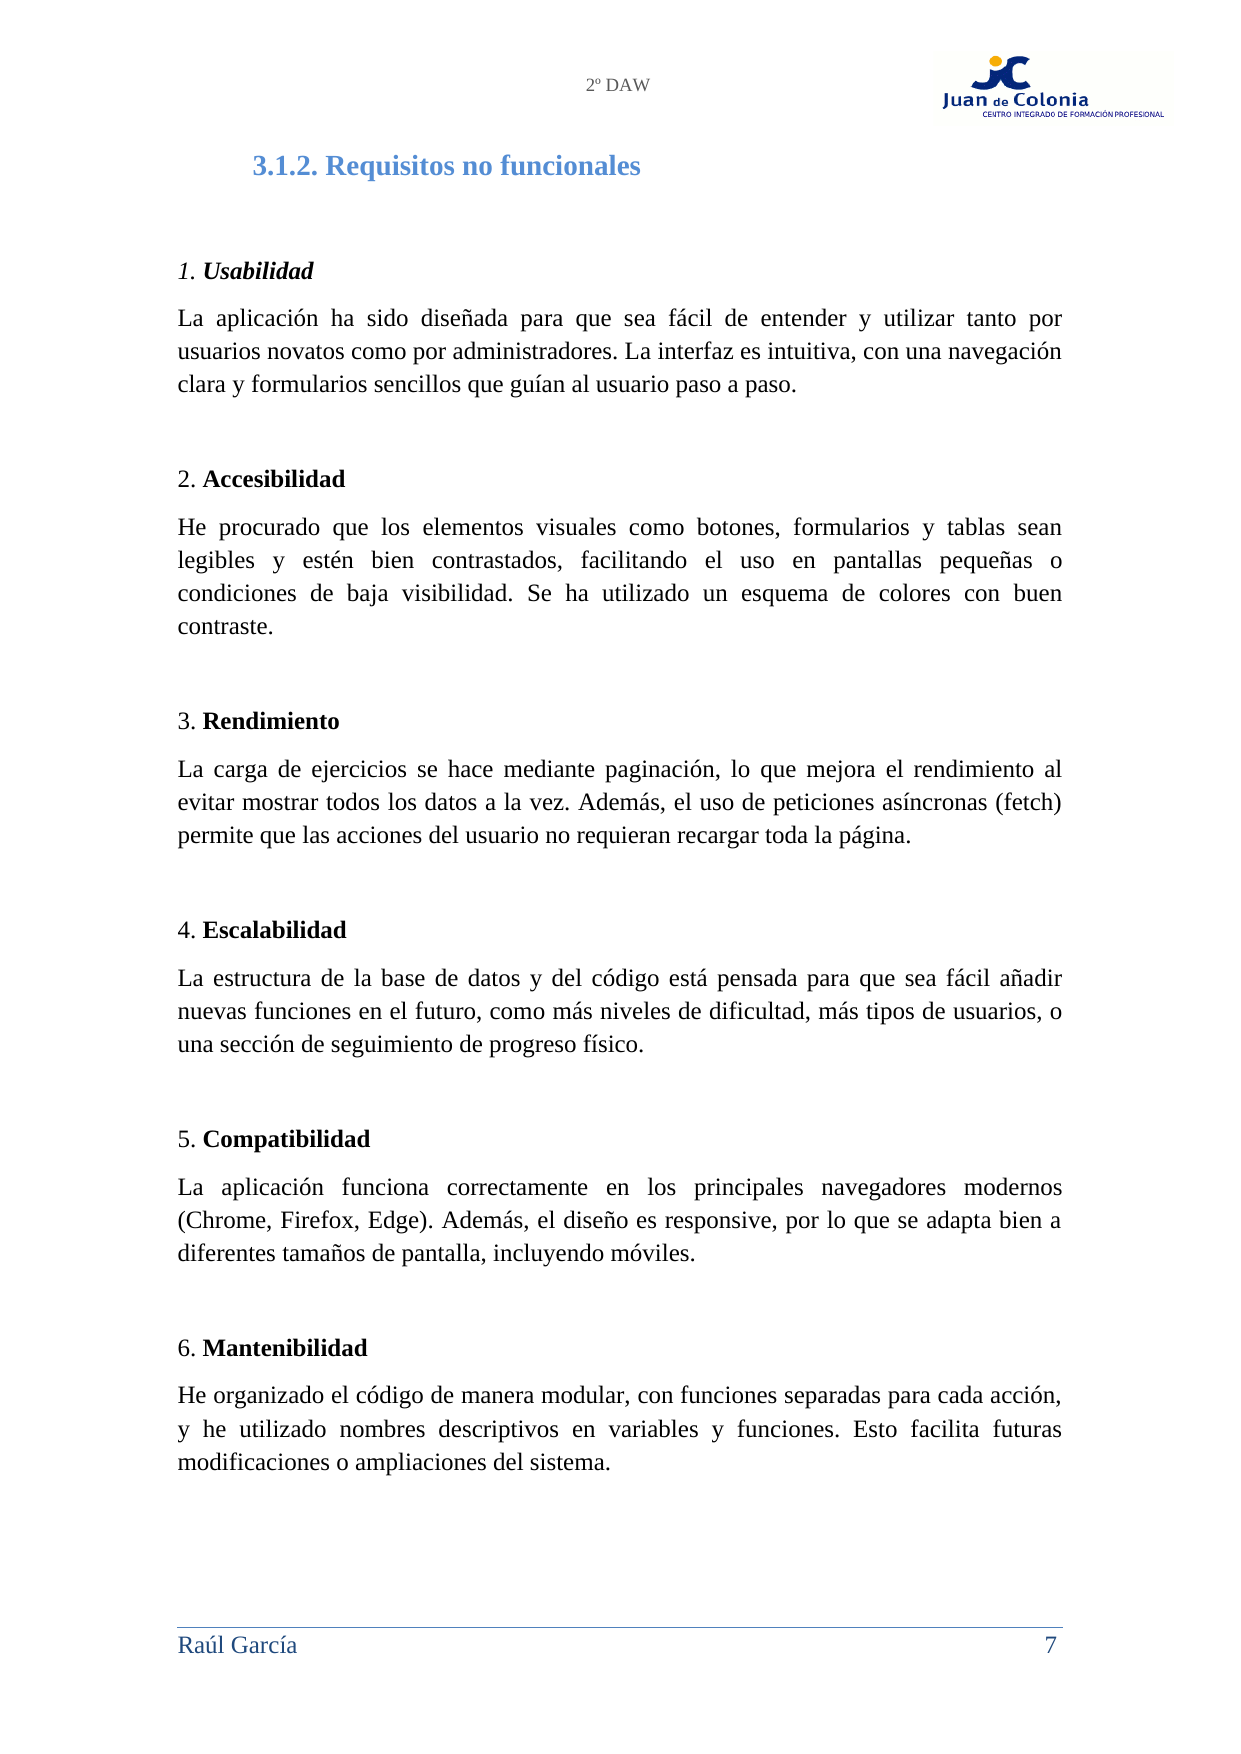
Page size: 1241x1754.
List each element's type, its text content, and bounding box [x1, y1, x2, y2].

text La estructura de la base de datos y del código está pensada para que sea fácil añadir nuevas funciones en el futuro, como más niveles de dificultad, más tipos de usuarios, o una sección de seguimiento de progreso físico. [177, 963, 1063, 1058]
text He organizado el código de manera modular, con funciones separadas para cada acción, y he utilizado nombres descriptivos en variables y funciones. Esto facilita futuras modificaciones o ampliaciones del sistema. [177, 1381, 1063, 1475]
subtitle Requisitos no funcionales [252, 148, 1063, 181]
picture [933, 51, 1175, 126]
text 5. Compatibilidad [177, 1124, 1063, 1153]
text 6. Mantenibilidad [177, 1333, 1063, 1362]
text 2. Accesibilidad [177, 464, 1063, 493]
text La aplicación funciona correctamente en los principales navegadores modernos (Chrome, Firefox, Edge). Además, el diseño es responsive, por lo que se adapta bien a diferentes tamaños de pantalla, incluyendo móviles. [177, 1172, 1063, 1267]
text 1. Usabilidad [177, 256, 1063, 284]
text 3. Rendimiento [177, 706, 1063, 735]
text La aplicación ha sido diseñada para que sea fácil de entender y utilizar tanto por usuarios novatos como por administradores. La interfaz es intuitiva, con una navegación clara y formularios sencillos que guían al usuario paso a paso. [177, 303, 1063, 398]
text He procurado que los elementos visuales como botones, formularios y tablas sean legibles y estén bien contrastados, facilitando el uso en pantallas pequeñas o condiciones de baja visibilidad. Se ha utilizado un esquema de colores con buen contraste. [177, 512, 1063, 640]
text 4. Escalabilidad [177, 915, 1063, 944]
text La carga de ejercicios se hace mediante paginación, lo que mejora el rendimiento al evitar mostrar todos los datos a la vez. Además, el uso de peticiones asíncronas (fetch) permite que las acciones del usuario no requieran recargar toda la página. [177, 754, 1063, 849]
